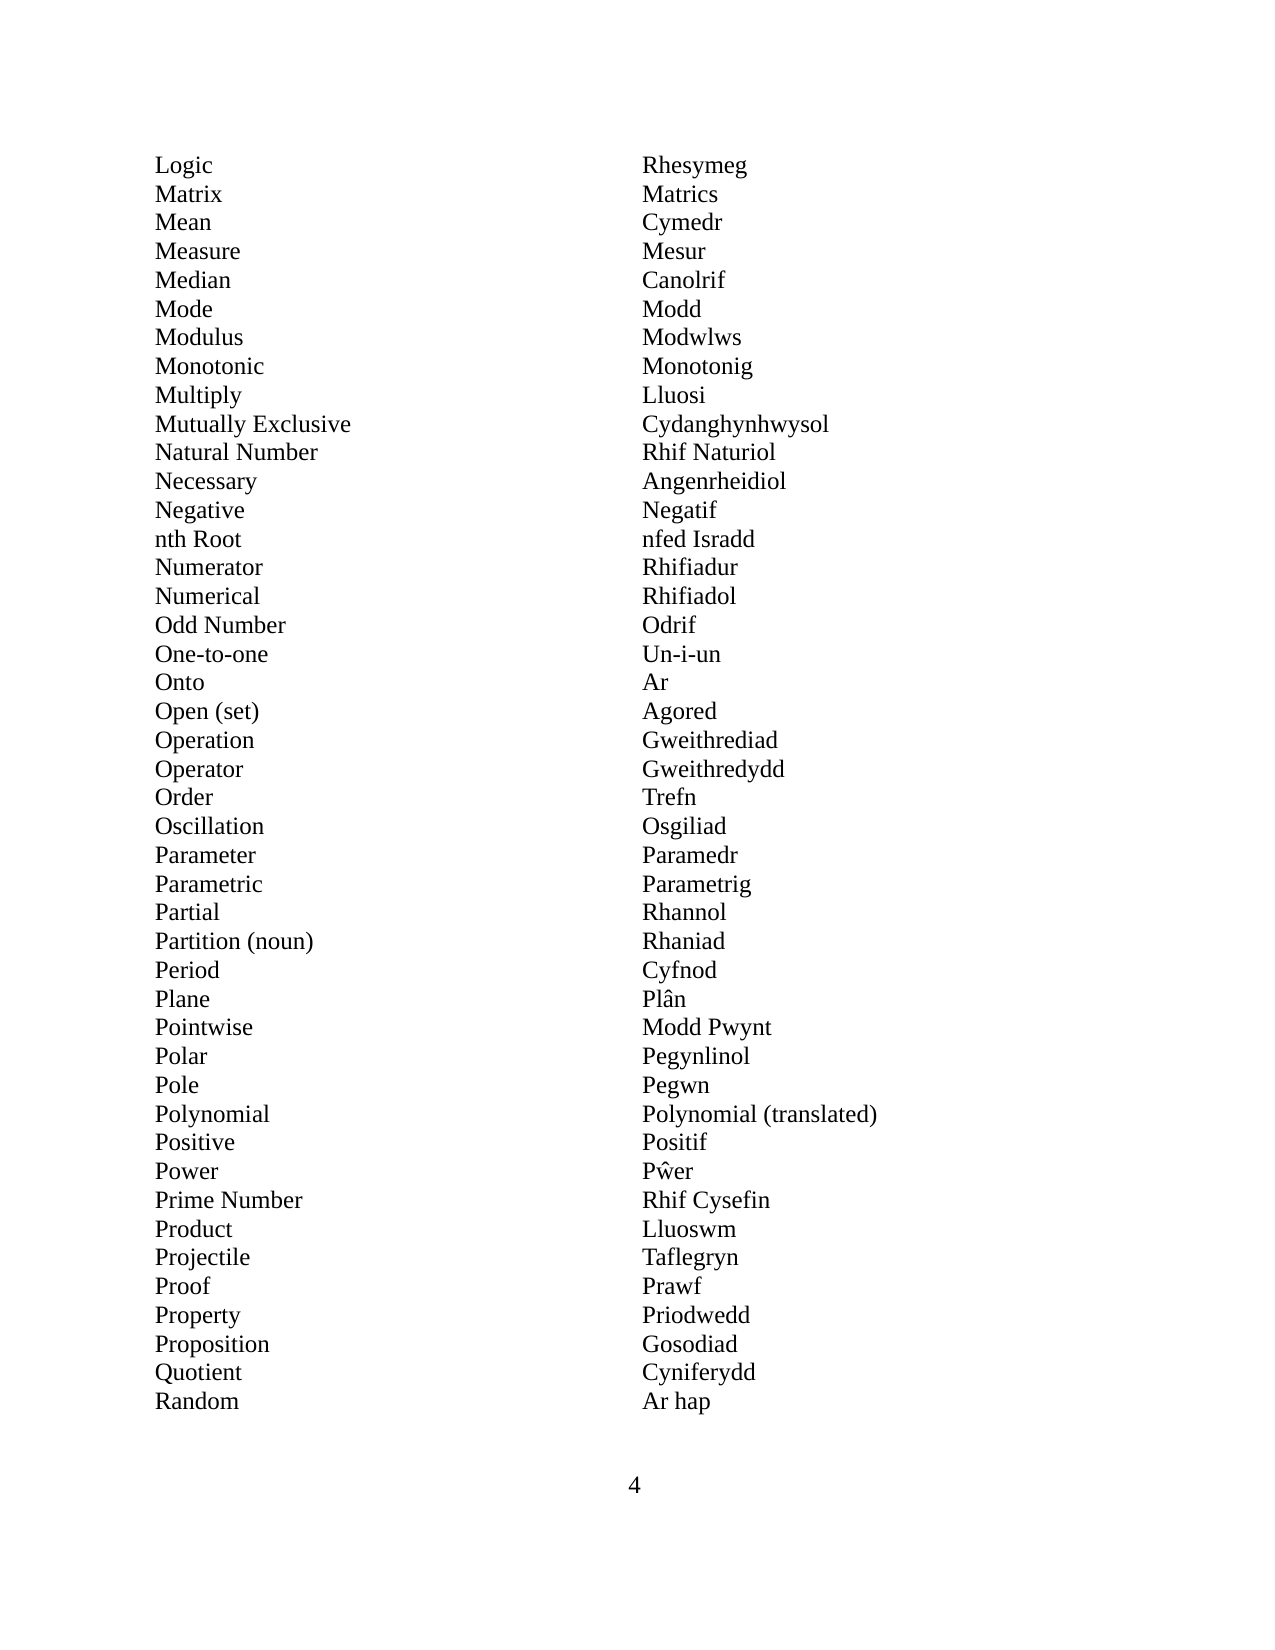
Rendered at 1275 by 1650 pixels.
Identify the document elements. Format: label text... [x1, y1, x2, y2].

table_cell Trefn [638, 783, 1125, 811]
table_cell Pŵer [638, 1156, 1125, 1185]
table_cell Negatif [638, 495, 1125, 524]
table_cell Product [150, 1214, 637, 1242]
table_cell Gweithrediad [638, 725, 1125, 754]
table_cell Partition (noun) [150, 926, 637, 955]
table_cell Operator [150, 754, 637, 782]
table_cell Natural Number [150, 438, 637, 466]
table_cell Random [150, 1386, 637, 1415]
table_cell Negative [150, 495, 637, 524]
table_cell Pointwise [150, 1013, 637, 1041]
table_cell Multiply [150, 380, 637, 409]
table_cell Priodwedd [638, 1300, 1125, 1329]
table_cell Cymedr [638, 208, 1125, 236]
table_cell Necessary [150, 466, 637, 495]
table_cell Quotient [150, 1358, 637, 1386]
table_cell Gosodiad [638, 1329, 1125, 1357]
table_cell Polar [150, 1041, 637, 1070]
table_cell Cydanghynhwysol [638, 409, 1125, 437]
table_cell Cyfnod [638, 955, 1125, 984]
table_cell Partial [150, 898, 637, 926]
table_cell Ar hap [638, 1386, 1125, 1415]
table_cell Oscillation [150, 811, 637, 840]
table_cell Pole [150, 1070, 637, 1099]
table_cell Rhannol [638, 898, 1125, 926]
table_cell Polynomial (translated) [638, 1099, 1125, 1127]
table_cell Polynomial [150, 1099, 637, 1127]
table_cell Taflegryn [638, 1243, 1125, 1271]
table_cell Gweithredydd [638, 754, 1125, 782]
table_cell Order [150, 783, 637, 811]
table_cell Modd [638, 294, 1125, 322]
table_cell Parametric [150, 869, 637, 897]
table_cell Rhesymeg [638, 150, 1125, 179]
table_cell Modwlws [638, 323, 1125, 351]
table_cell Lluosi [638, 380, 1125, 409]
table_cell Property [150, 1300, 637, 1329]
table_cell Parameter [150, 840, 637, 869]
table_cell Mesur [638, 236, 1125, 265]
table_cell Modd Pwynt [638, 1013, 1125, 1041]
table_cell Median [150, 265, 637, 294]
table_cell nfed Isradd [638, 524, 1125, 552]
table_cell Logic [150, 150, 637, 179]
table_cell Lluoswm [638, 1214, 1125, 1242]
table_cell Plane [150, 984, 637, 1012]
table_cell One-to-one [150, 639, 637, 667]
table_cell Positif [638, 1128, 1125, 1156]
table_cell Projectile [150, 1243, 637, 1271]
table_cell Period [150, 955, 637, 984]
table_cell Monotonic [150, 351, 637, 380]
table_cell Monotonig [638, 351, 1125, 380]
table_cell Rhif Cysefin [638, 1185, 1125, 1214]
table_cell Open (set) [150, 696, 637, 725]
table_cell Osgiliad [638, 811, 1125, 840]
table_cell Numerator [150, 553, 637, 581]
table_cell Pegwn [638, 1070, 1125, 1099]
table_cell Cyniferydd [638, 1358, 1125, 1386]
table_cell Rhif Naturiol [638, 438, 1125, 466]
table_cell Rhaniad [638, 926, 1125, 955]
table_cell Canolrif [638, 265, 1125, 294]
table_cell Plân [638, 984, 1125, 1012]
table_cell Rhifiadur [638, 553, 1125, 581]
table_cell Parametrig [638, 869, 1125, 897]
table_cell Prawf [638, 1271, 1125, 1300]
table_cell Agored [638, 696, 1125, 725]
table_cell Numerical [150, 581, 637, 610]
table_cell Measure [150, 236, 637, 265]
table_cell Prime Number [150, 1185, 637, 1214]
table_cell Un-i-un [638, 639, 1125, 667]
table_cell Mutually Exclusive [150, 409, 637, 437]
table_cell Proof [150, 1271, 637, 1300]
table_cell Power [150, 1156, 637, 1185]
table_cell Odrif [638, 610, 1125, 639]
table_cell Angenrheidiol [638, 466, 1125, 495]
table_cell Proposition [150, 1329, 637, 1357]
table_cell Mean [150, 208, 637, 236]
table_cell Modulus [150, 323, 637, 351]
table_cell Pegynlinol [638, 1041, 1125, 1070]
table_cell Ar [638, 668, 1125, 696]
table_cell Positive [150, 1128, 637, 1156]
table_cell Odd Number [150, 610, 637, 639]
table_cell Matrics [638, 179, 1125, 207]
table_cell Paramedr [638, 840, 1125, 869]
table_cell Mode [150, 294, 637, 322]
table_cell Matrix [150, 179, 637, 207]
table_cell Rhifiadol [638, 581, 1125, 610]
table_cell Onto [150, 668, 637, 696]
table_cell nth Root [150, 524, 637, 552]
table_cell Operation [150, 725, 637, 754]
